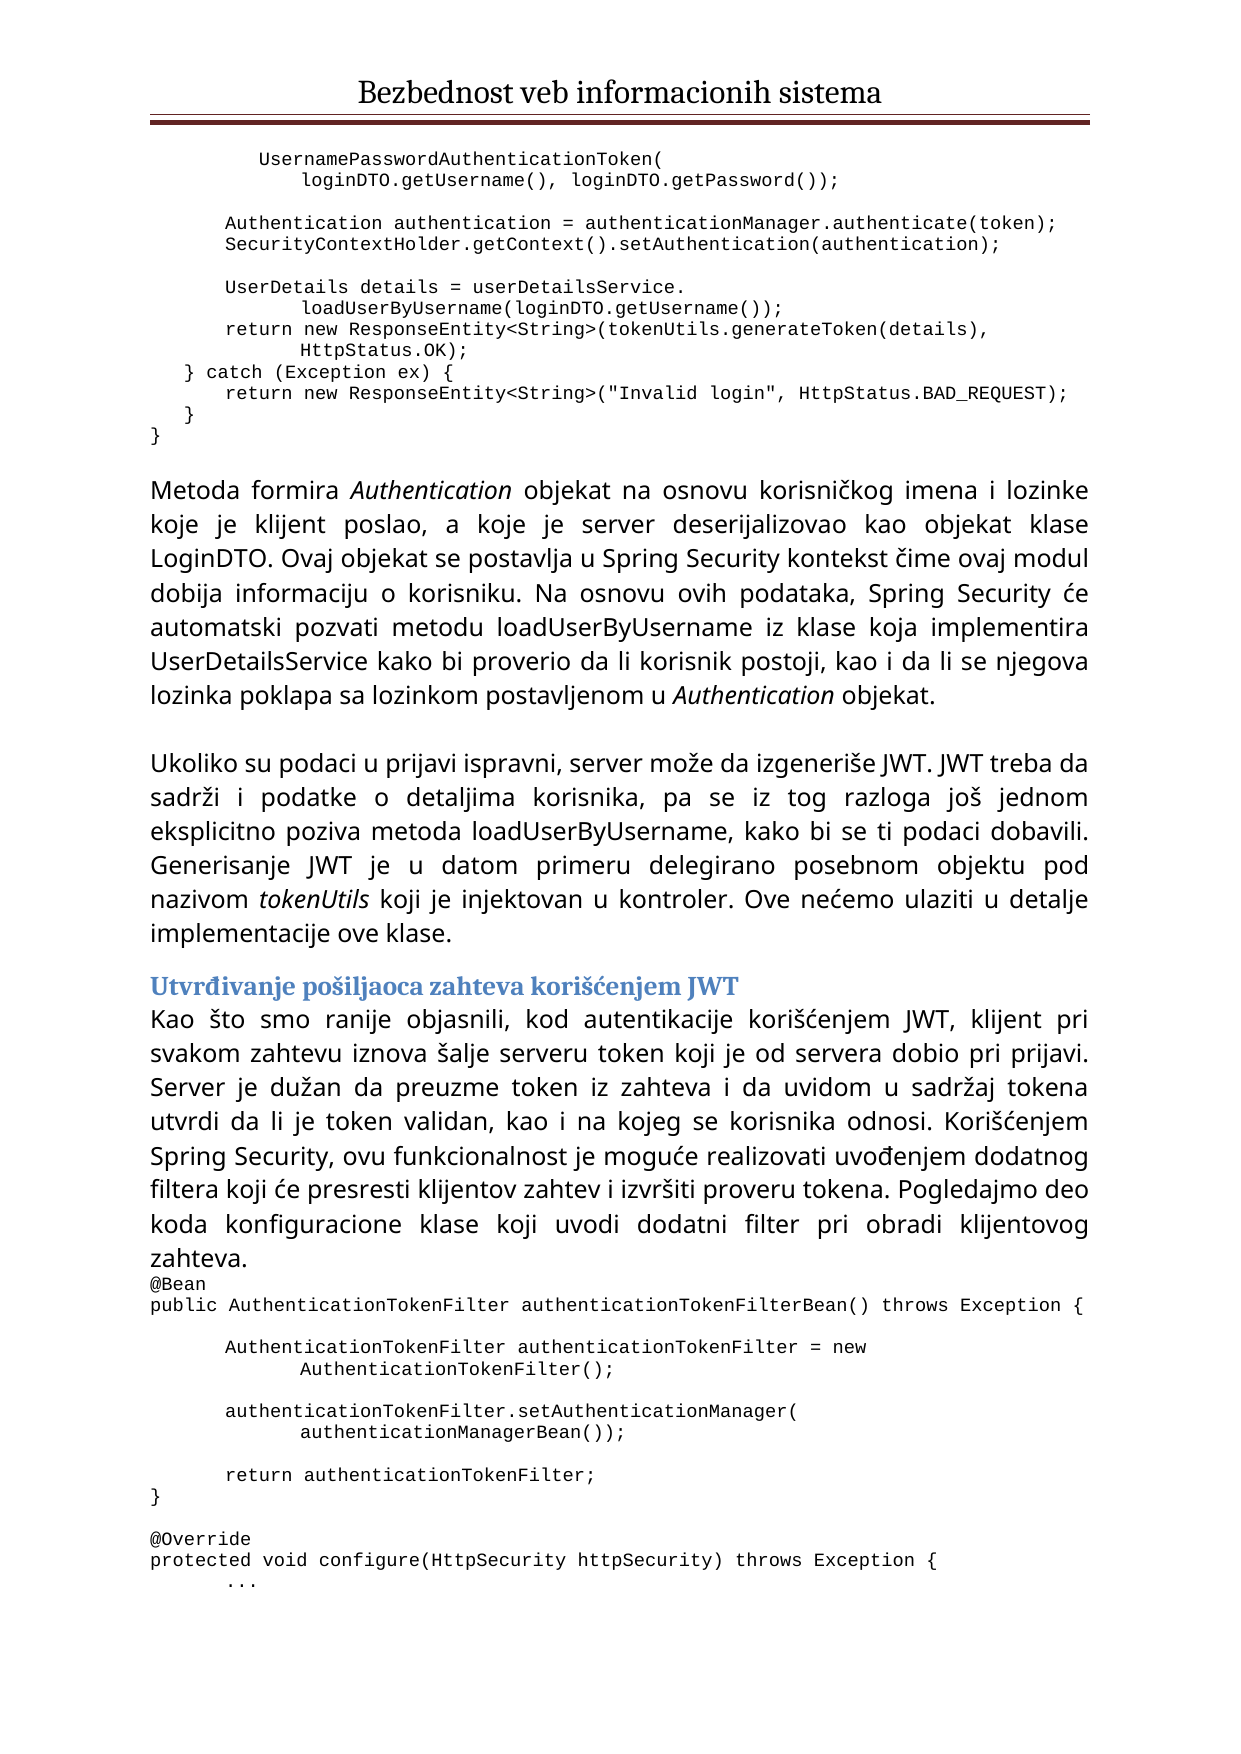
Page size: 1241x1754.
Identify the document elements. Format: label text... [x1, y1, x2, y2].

text return new ResponseEntity<String>(tokenUtils.generateToken(details), HttpStatus.OK); [150, 320, 1090, 362]
text ... [150, 1572, 1090, 1593]
text } [150, 1487, 1090, 1508]
text @Override [150, 1529, 1090, 1551]
text return new ResponseEntity<String>("Invalid login", HttpStatus.BAD_REQUEST); [150, 384, 1090, 405]
list Metoda formira Authentication objekat na osnovu korisničkog imena i lozinke koje je klijent poslao, a koje je server deserijalizovao kao objekat klase LoginDTO. Ovaj objekat se postavlja u Spring Security kontekst čime ovaj modul dobija informaciju o korisniku. Na osnovu ovih podataka, Spring Security će automatski pozvati metodu loadUserByUsername iz klase koja implementira UserDetailsService kako bi proverio da li korisnik postoji, kao i da li se njegova lozinka poklapa sa lozinkom postavljenom u Authentication objekat. [150, 473, 1090, 711]
text loadUserByUsername(loginDTO.getUsername()); [150, 299, 1090, 320]
text return authenticationTokenFilter; [150, 1466, 1090, 1487]
text AuthenticationTokenFilter authenticationTokenFilter = new AuthenticationTokenFilter(); [150, 1338, 1090, 1381]
text Authentication authentication = authenticationManager.authenticate(token); [150, 214, 1090, 235]
text } catch (Exception ex) { [150, 362, 1090, 384]
text } [150, 405, 1090, 426]
text } [150, 426, 1090, 447]
list Kao što smo ranije objasnili, kod autentikacije korišćenjem JWT, klijent pri svakom zahtevu iznova šalje serveru token koji je od servera dobio pri prijavi. Server je dužan da preuzme token iz zahteva i da uvidom u sadržaj tokena utvrdi da li je token validan, kao i na kojeg se korisnika odnosi. Korišćenjem Spring Security, ovu funkcionalnost je moguće realizovati uvođenjem dodatnog filtera koji će presresti klijentov zahtev i izvršiti proveru tokena. Pogledajmo deo koda konfiguracione klase koji uvodi dodatni filter pri obradi klijentovog zahteva. [150, 1002, 1090, 1274]
text UserDetails details = userDetailsService. [150, 277, 1090, 299]
text protected void configure(HttpSecurity httpSecurity) throws Exception { [150, 1551, 1090, 1572]
text UsernamePasswordAuthenticationToken( loginDTO.getUsername(), loginDTO.getPassword()); [150, 150, 1090, 192]
text @Bean [150, 1274, 1090, 1296]
text authenticationTokenFilter.setAuthenticationManager( authenticationManagerBean()); [150, 1402, 1090, 1444]
list Ukoliko su podaci u prijavi ispravni, server može da izgeneriše JWT. JWT treba da sadrži i podatke o detaljima korisnika, pa se iz tog razloga još jednom eksplicitno poziva metoda loadUserByUsername, kako bi se ti podaci dobavili. Generisanje JWT je u datom primeru delegirano posebnom objektu pod nazivom tokenUtils koji je injektovan u kontroler. Ove nećemo ulaziti u detalje implementacije ove klase. [150, 746, 1090, 950]
subtitle Utvrđivanje pošiljaoca zahteva korišćenjem JWT [150, 971, 1090, 1002]
text SecurityContextHolder.getContext().setAuthentication(authentication); [150, 235, 1090, 256]
text public AuthenticationTokenFilter authenticationTokenFilterBean() throws Exception { [150, 1296, 1090, 1317]
